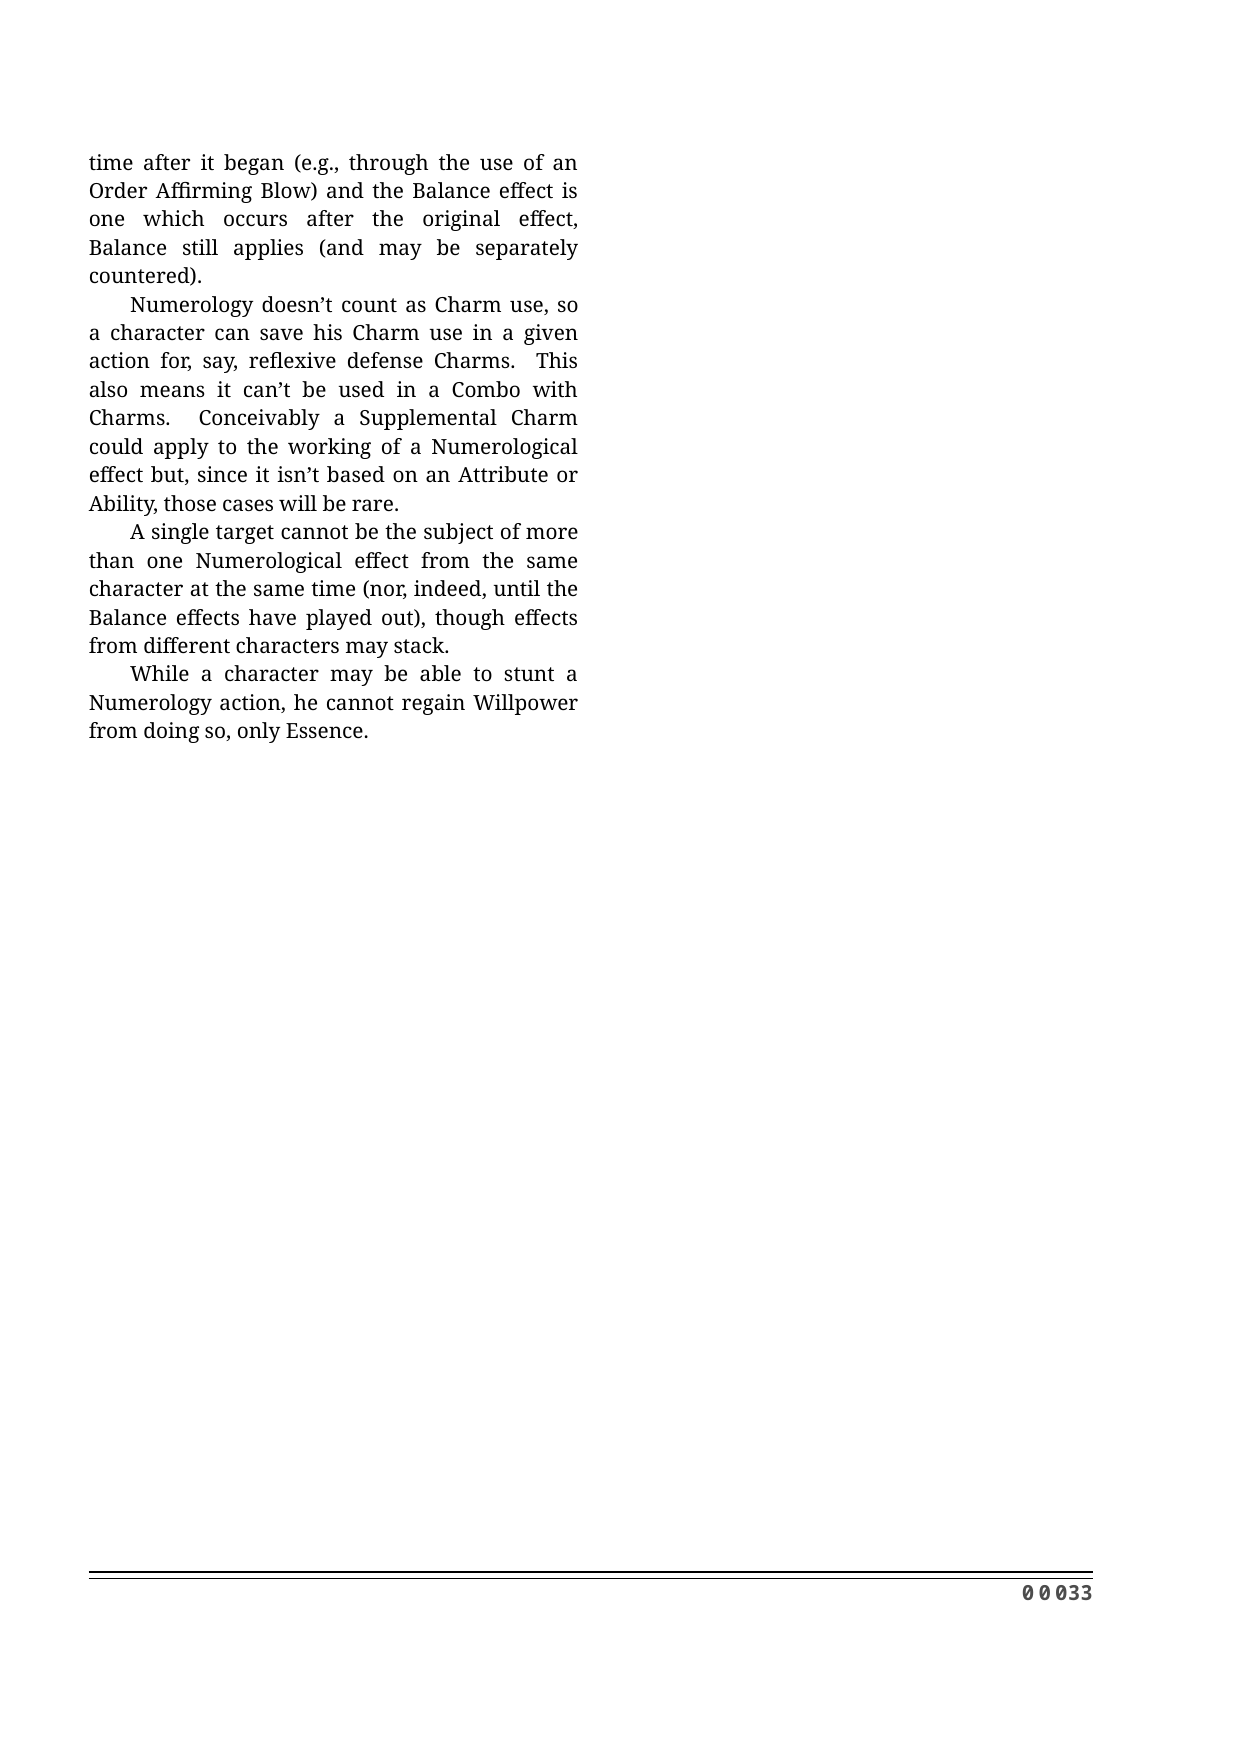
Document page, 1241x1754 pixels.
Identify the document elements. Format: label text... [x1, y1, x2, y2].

text A single target cannot be the subject of more than one Numerological effect from the same character at the same time (nor, indeed, until the Balance effects have played out), though effects from different characters may stack. [88, 517, 579, 659]
text Numerology doesn’t count as Charm use, so a character can save his Charm use in a given action for, say, reflexive defense Charms. This also means it can’t be used in a Combo with Charms. Conceivably a Supplemental Charm could apply to the working of a Numerological effect but, since it isn’t based on an Attribute or Ability, those cases will be rare. [88, 290, 579, 517]
text time after it began (e.g., through the use of an Order Affirming Blow) and the Balance effect is one which occurs after the original effect, Balance still applies (and may be separately countered). [88, 148, 579, 290]
text While a character may be able to stunt a Numerology action, he cannot regain Willpower from doing so, only Essence. [88, 659, 579, 745]
